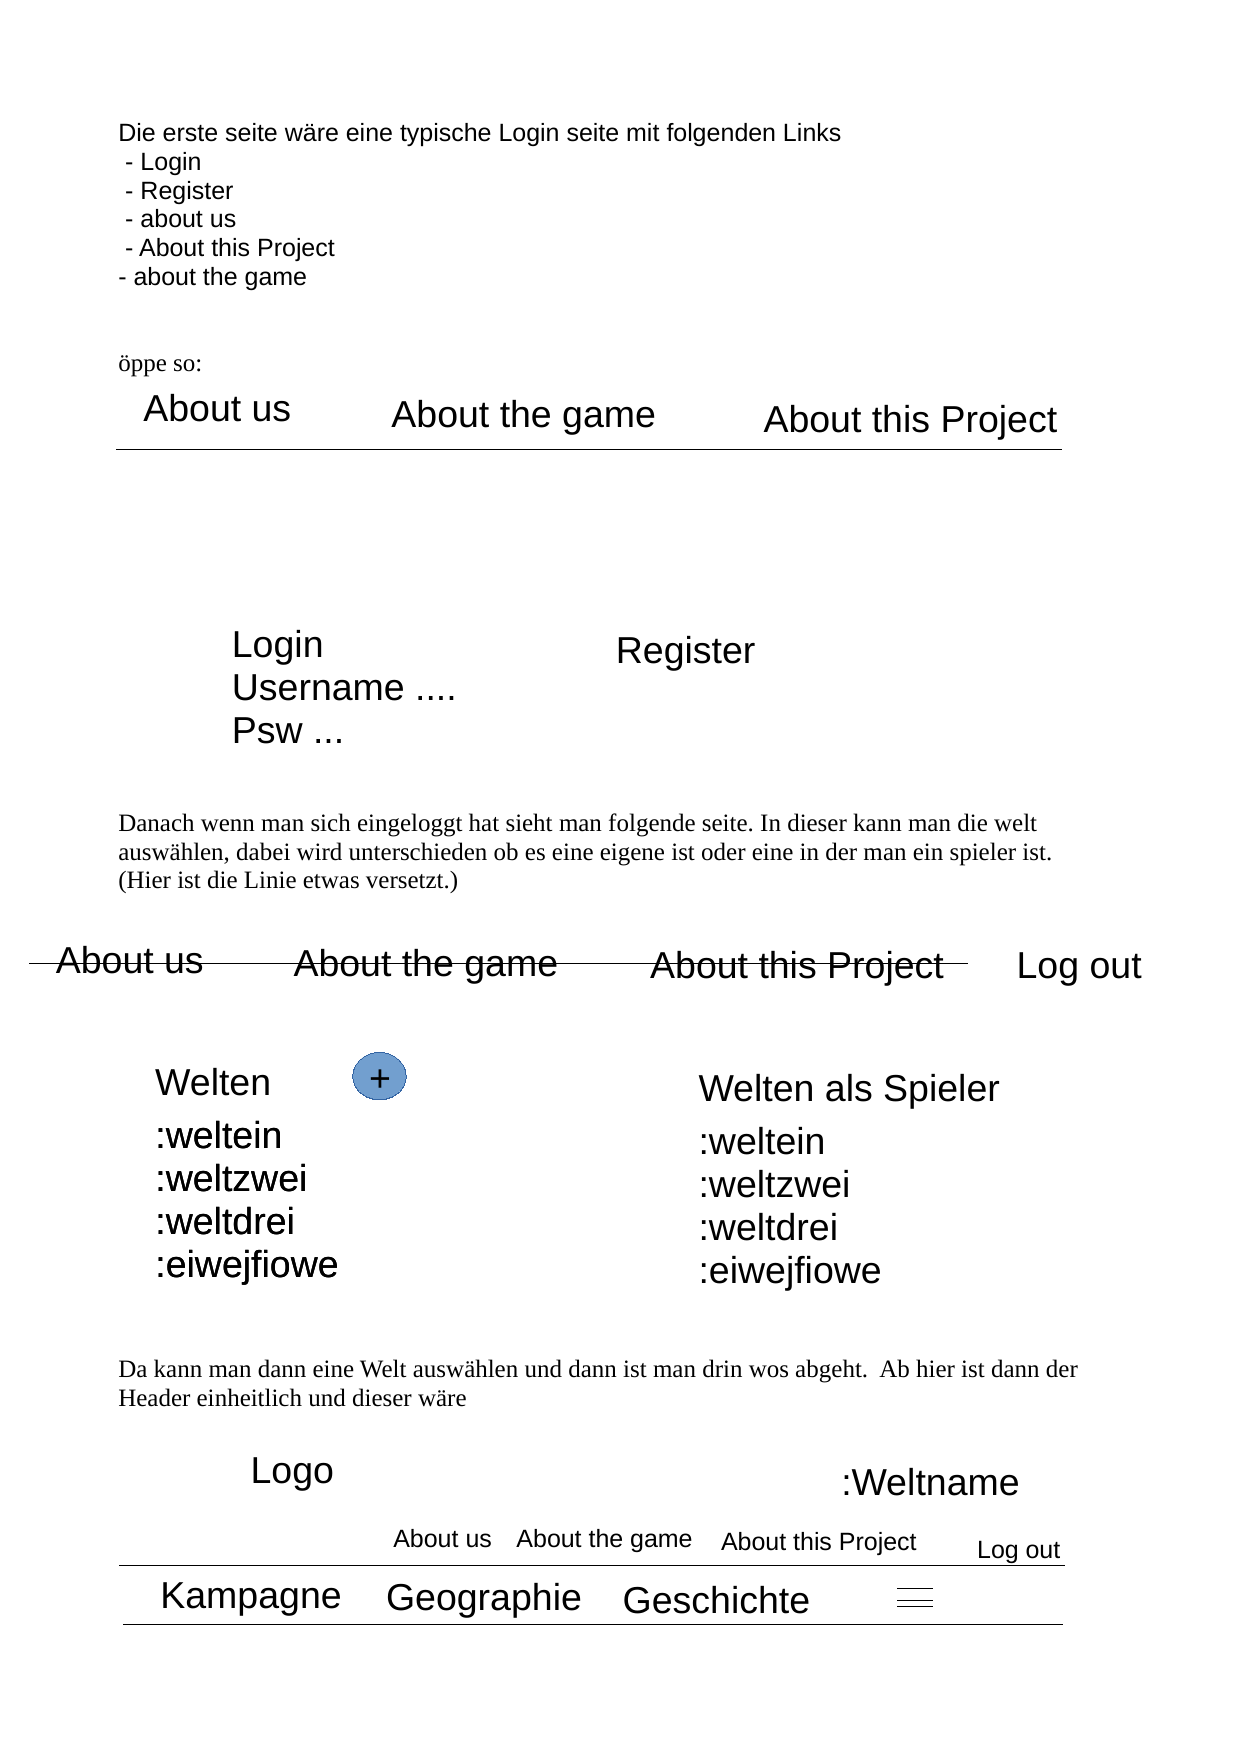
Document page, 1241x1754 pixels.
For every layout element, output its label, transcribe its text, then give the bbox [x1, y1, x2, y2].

text - about us [118, 204, 1122, 233]
text - Register [118, 176, 1122, 204]
text Da kann man dann eine Welt auswählen und dann ist man drin wos abgeht. Ab hier ist dann der Header einheitlich und dieser wäre [118, 1354, 1122, 1412]
text Die erste seite wäre eine typische Login seite mit folgenden Links [118, 118, 1122, 147]
text - Login [118, 147, 1122, 176]
text - About this Project [118, 233, 1122, 262]
text - about the game [118, 262, 1122, 291]
text Danach wenn man sich eingeloggt hat sieht man folgende seite. In dieser kann man die welt auswählen, dabei wird unterschieden ob es eine eigene ist oder eine in der man ein spieler ist. [118, 808, 1122, 866]
text öppe so: [118, 348, 1122, 377]
text (Hier ist die Linie etwas versetzt.) [118, 866, 1122, 894]
